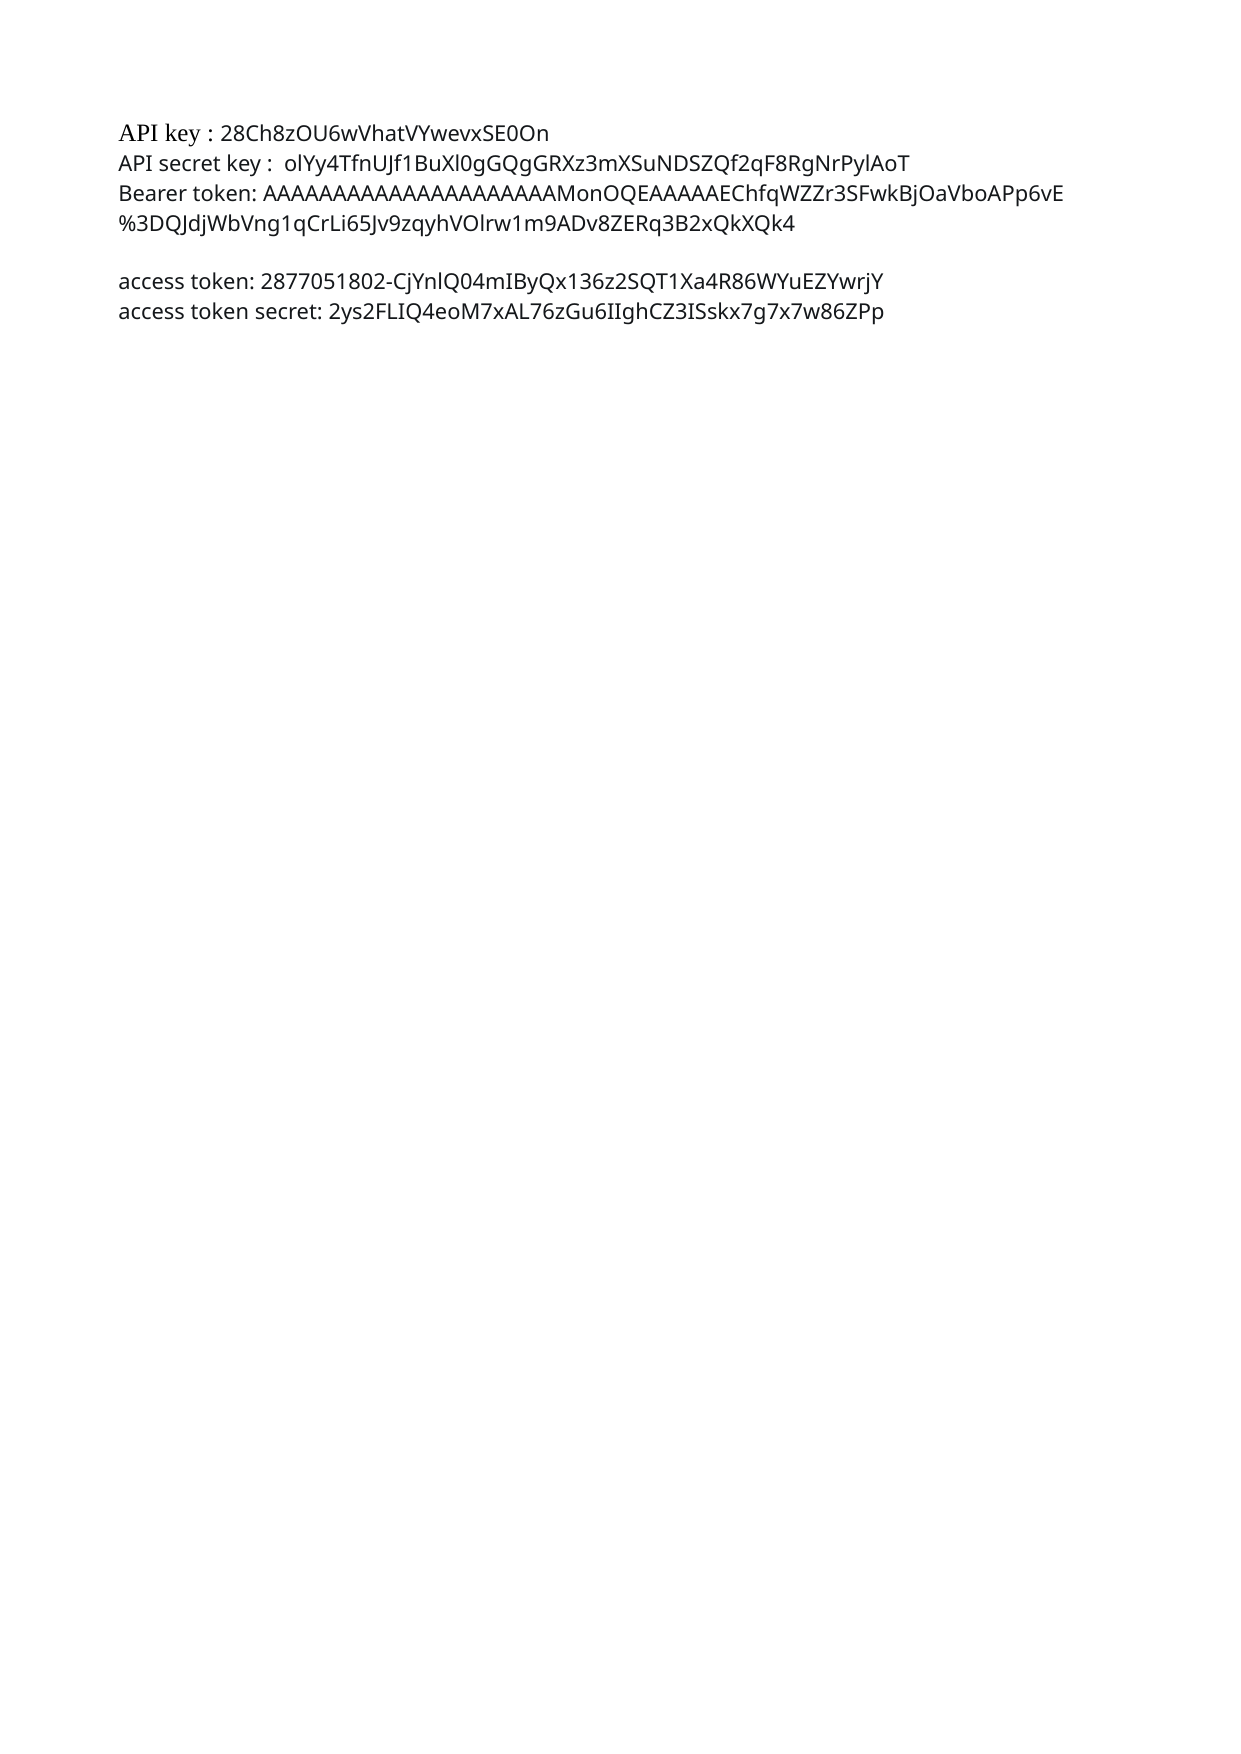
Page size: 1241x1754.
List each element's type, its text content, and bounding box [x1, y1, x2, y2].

text Bearer token: AAAAAAAAAAAAAAAAAAAAAMonOQEAAAAAEChfqWZZr3SFwkBjOaVboAPp6vE%3DQJdjWbVng1qCrLi65Jv9zqyhVOlrw1m9ADv8ZERq3B2xQkXQk4 [118, 178, 1122, 237]
text access token: 2877051802-CjYnlQ04mIByQx136z2SQT1Xa4R86WYuEZYwrjY [118, 266, 1122, 296]
text API key : 28Ch8zOU6wVhatVYwevxSE0On [118, 118, 1122, 148]
text access token secret: 2ys2FLIQ4eoM7xAL76zGu6IIghCZ3ISskx7g7x7w86ZPp [118, 296, 1122, 326]
text API secret key : olYy4TfnUJf1BuXl0gGQgGRXz3mXSuNDSZQf2qF8RgNrPylAoT [118, 148, 1122, 178]
